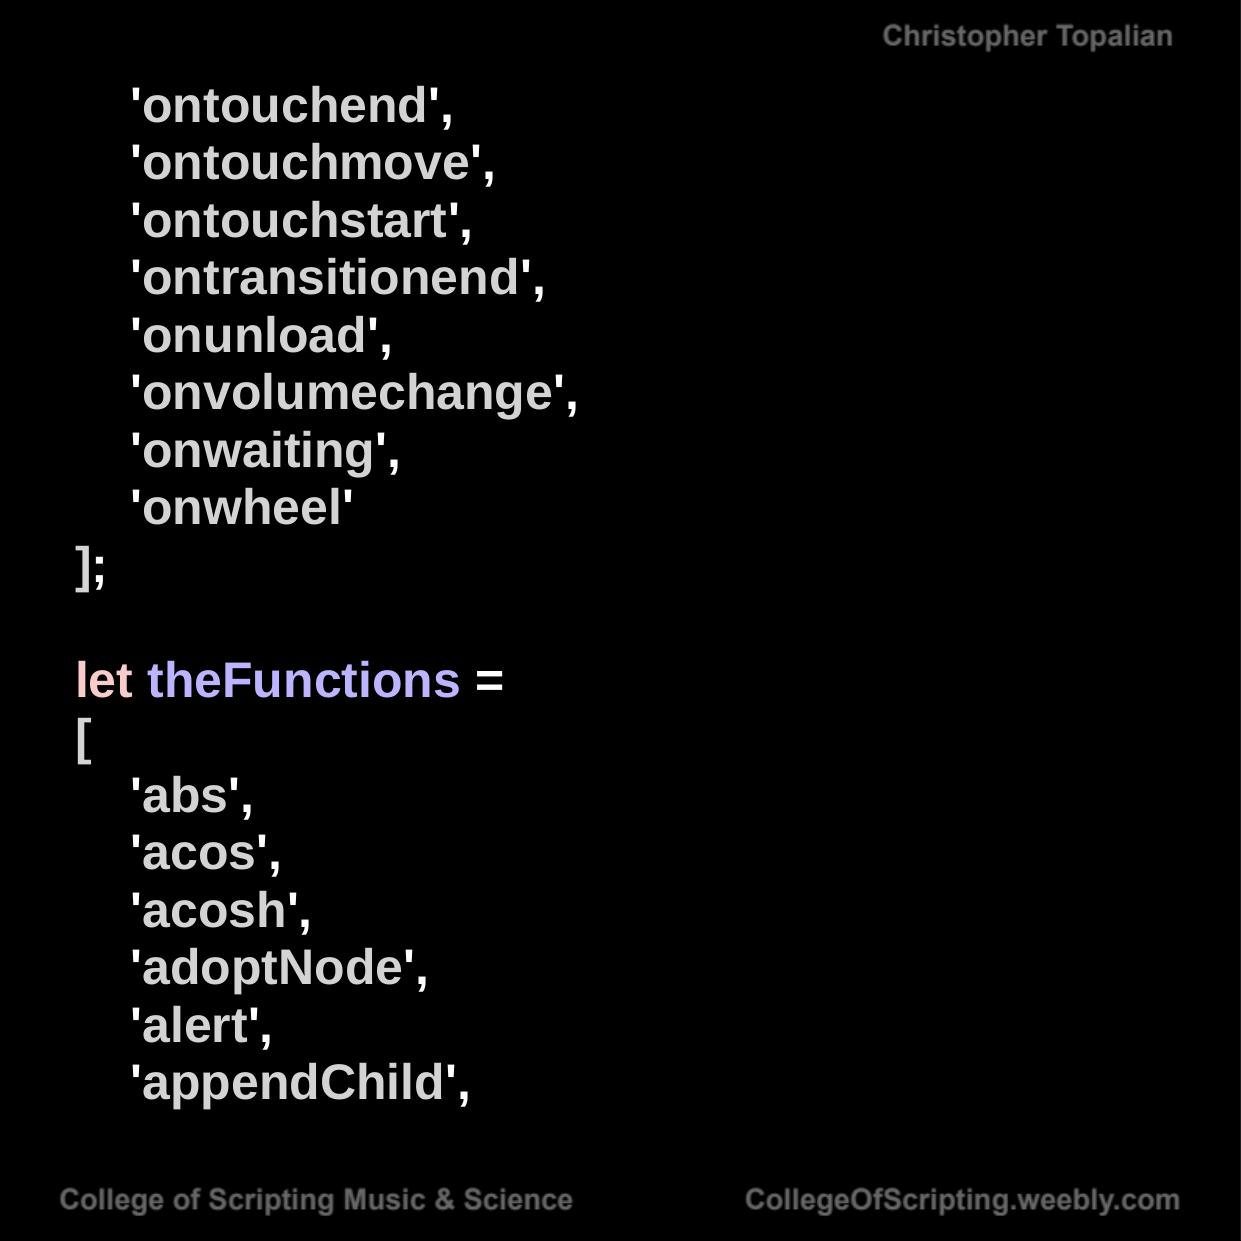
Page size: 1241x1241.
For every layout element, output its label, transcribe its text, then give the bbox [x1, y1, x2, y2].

text 'onwaiting', [75, 420, 1166, 477]
text 'acos', [75, 822, 1166, 880]
text ]; [75, 535, 1166, 592]
text 'ontouchstart', [75, 190, 1166, 247]
text 'alert', [75, 995, 1166, 1052]
text 'onvolumechange', [75, 362, 1166, 420]
text 'appendChild', [75, 1052, 1166, 1110]
text 'acosh', [75, 880, 1166, 937]
text 'onunload', [75, 305, 1166, 362]
text 'ontransitionend', [75, 247, 1166, 305]
text 'abs', [75, 765, 1166, 822]
text 'onwheel' [75, 477, 1166, 535]
text 'adoptNode', [75, 937, 1166, 995]
text let theFunctions = [75, 650, 1166, 707]
text [ [75, 707, 1166, 765]
text 'ontouchmove', [75, 132, 1166, 190]
text 'ontouchend', [75, 75, 1166, 132]
